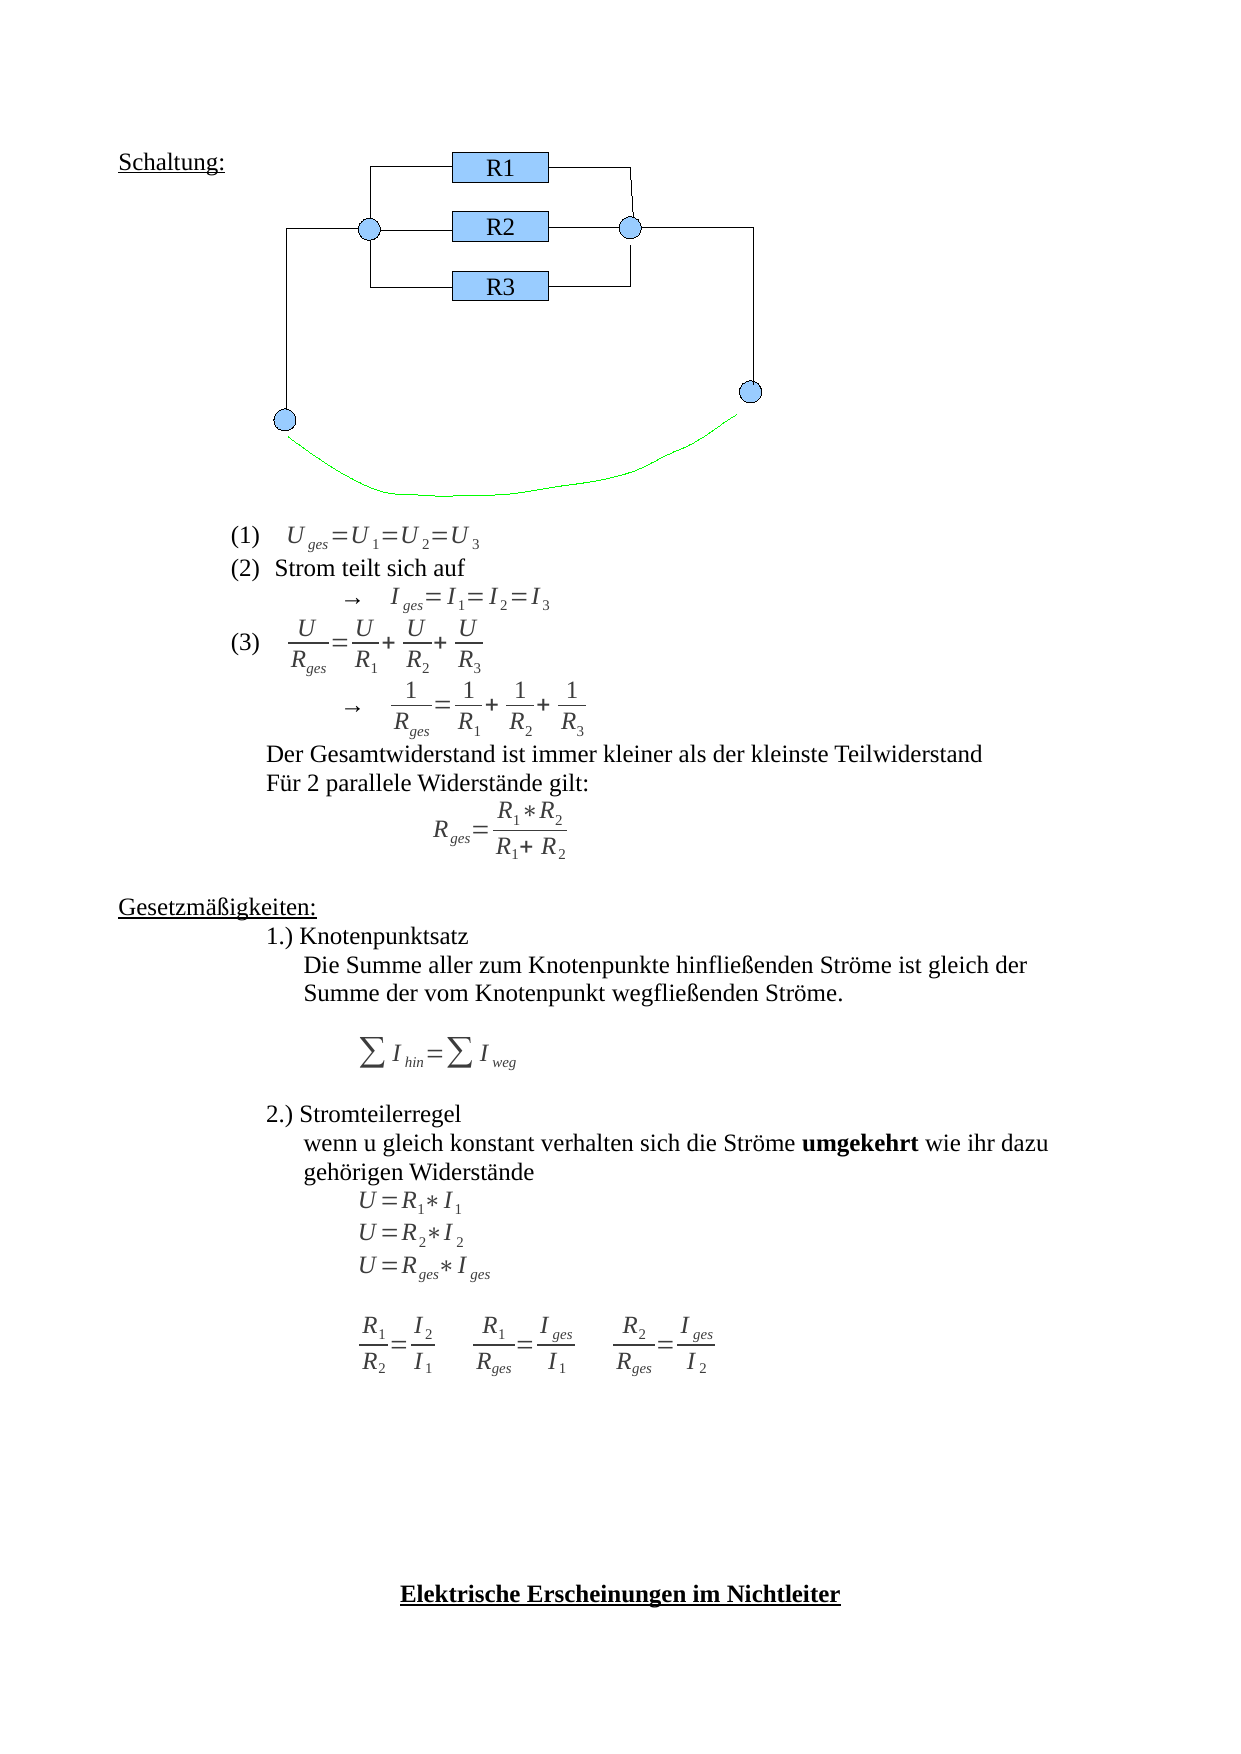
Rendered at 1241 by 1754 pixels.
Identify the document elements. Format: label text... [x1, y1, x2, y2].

list Strom teilt sich auf [231, 553, 1122, 582]
text → [118, 677, 1122, 739]
text 1.) Knotenpunktsatz [118, 921, 1122, 950]
text Gesetzmäßigkeiten: [118, 892, 1122, 921]
text Summe der vom Knotenpunkt wegfließenden Ströme. [118, 978, 1122, 1007]
text → [118, 582, 1122, 614]
text Der Gesamtwiderstand ist immer kleiner als der kleinste Teilwiderstand [118, 739, 1122, 768]
text Die Summe aller zum Knotenpunkte hinfließenden Ströme ist gleich der [118, 950, 1122, 978]
text 2.) Stromteilerregel [118, 1099, 1122, 1128]
text Schaltung: [118, 147, 1122, 176]
text wenn u gleich konstant verhalten sich die Ströme umgekehrt wie ihr dazu gehörigen Widerstände [118, 1128, 1122, 1186]
text Elektrische Erscheinungen im Nichtleiter [118, 1579, 1122, 1608]
text Für 2 parallele Widerstände gilt: [118, 768, 1122, 797]
